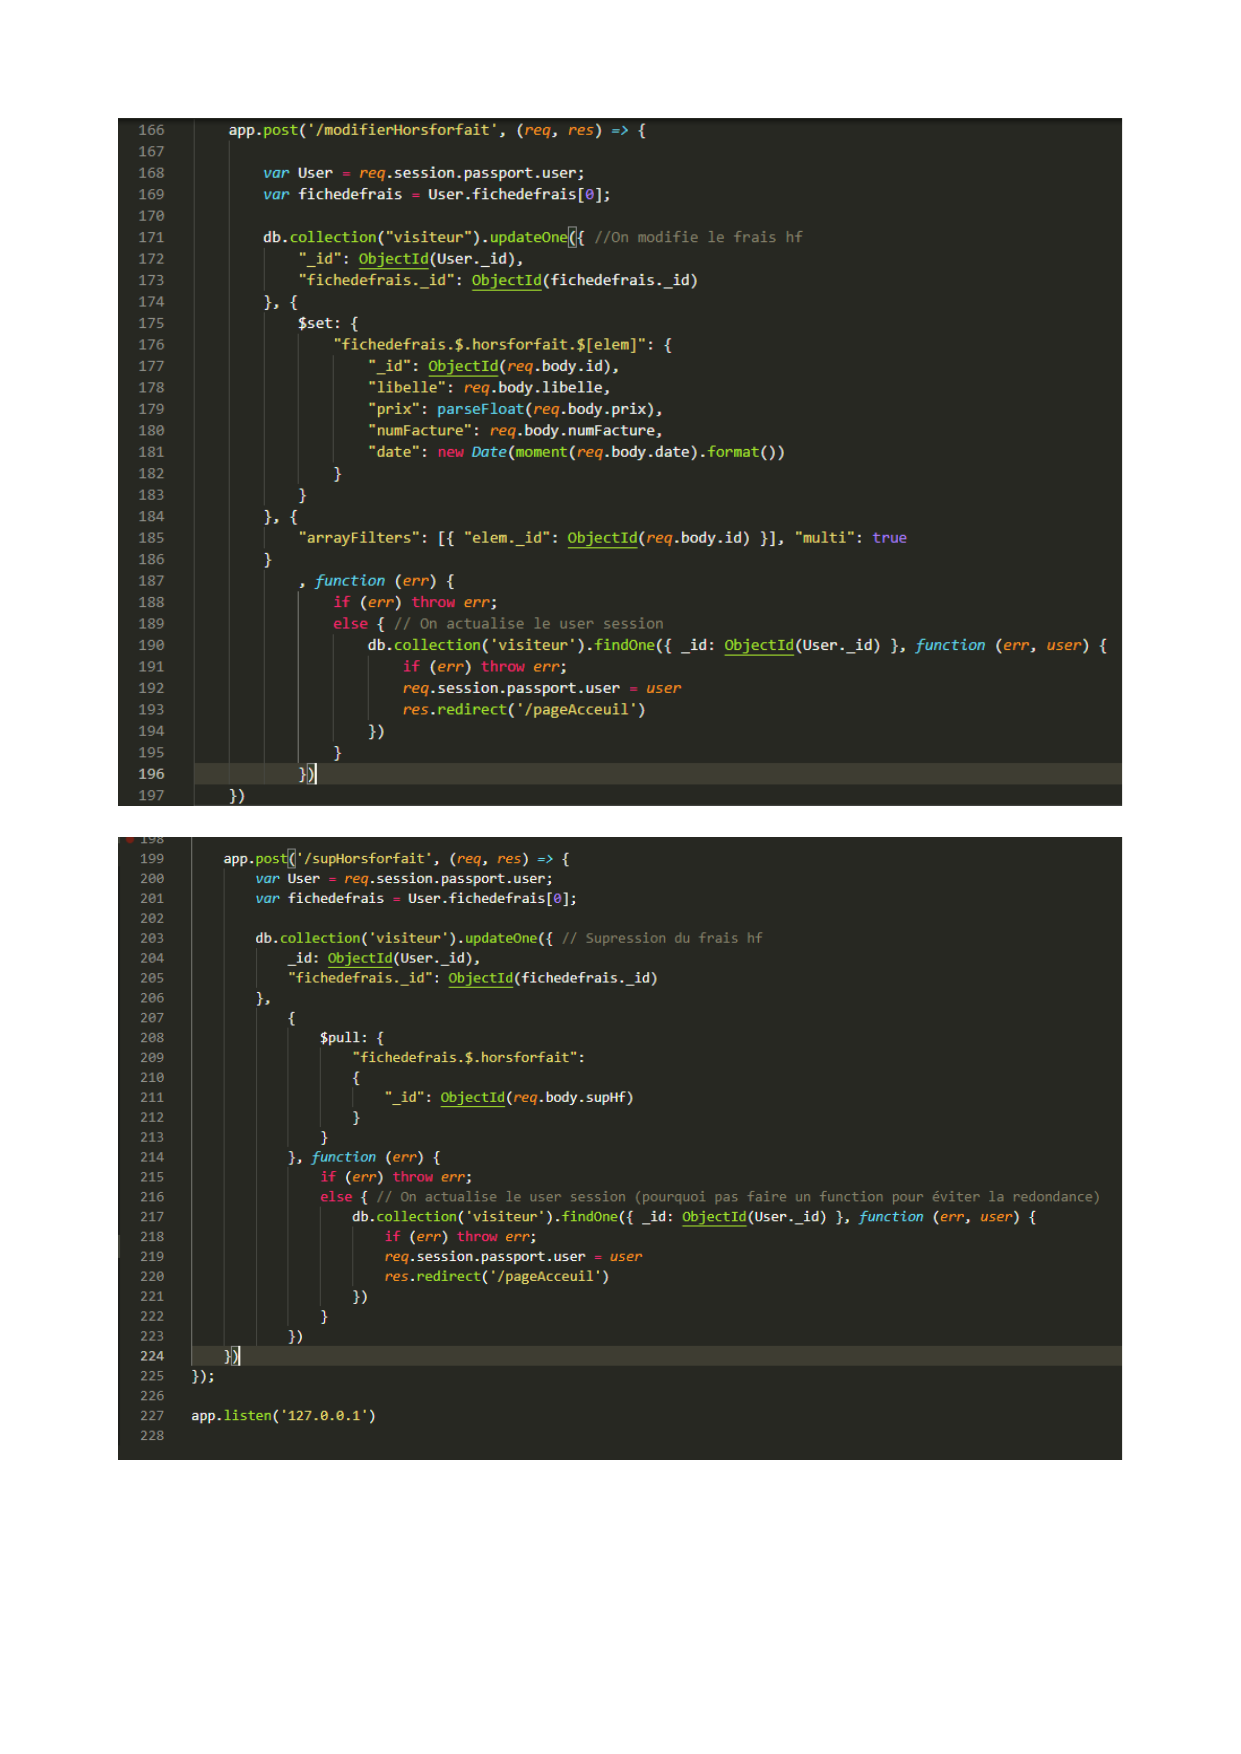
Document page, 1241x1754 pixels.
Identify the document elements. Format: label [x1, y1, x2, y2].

picture [118, 118, 1123, 806]
picture [118, 837, 1123, 1460]
